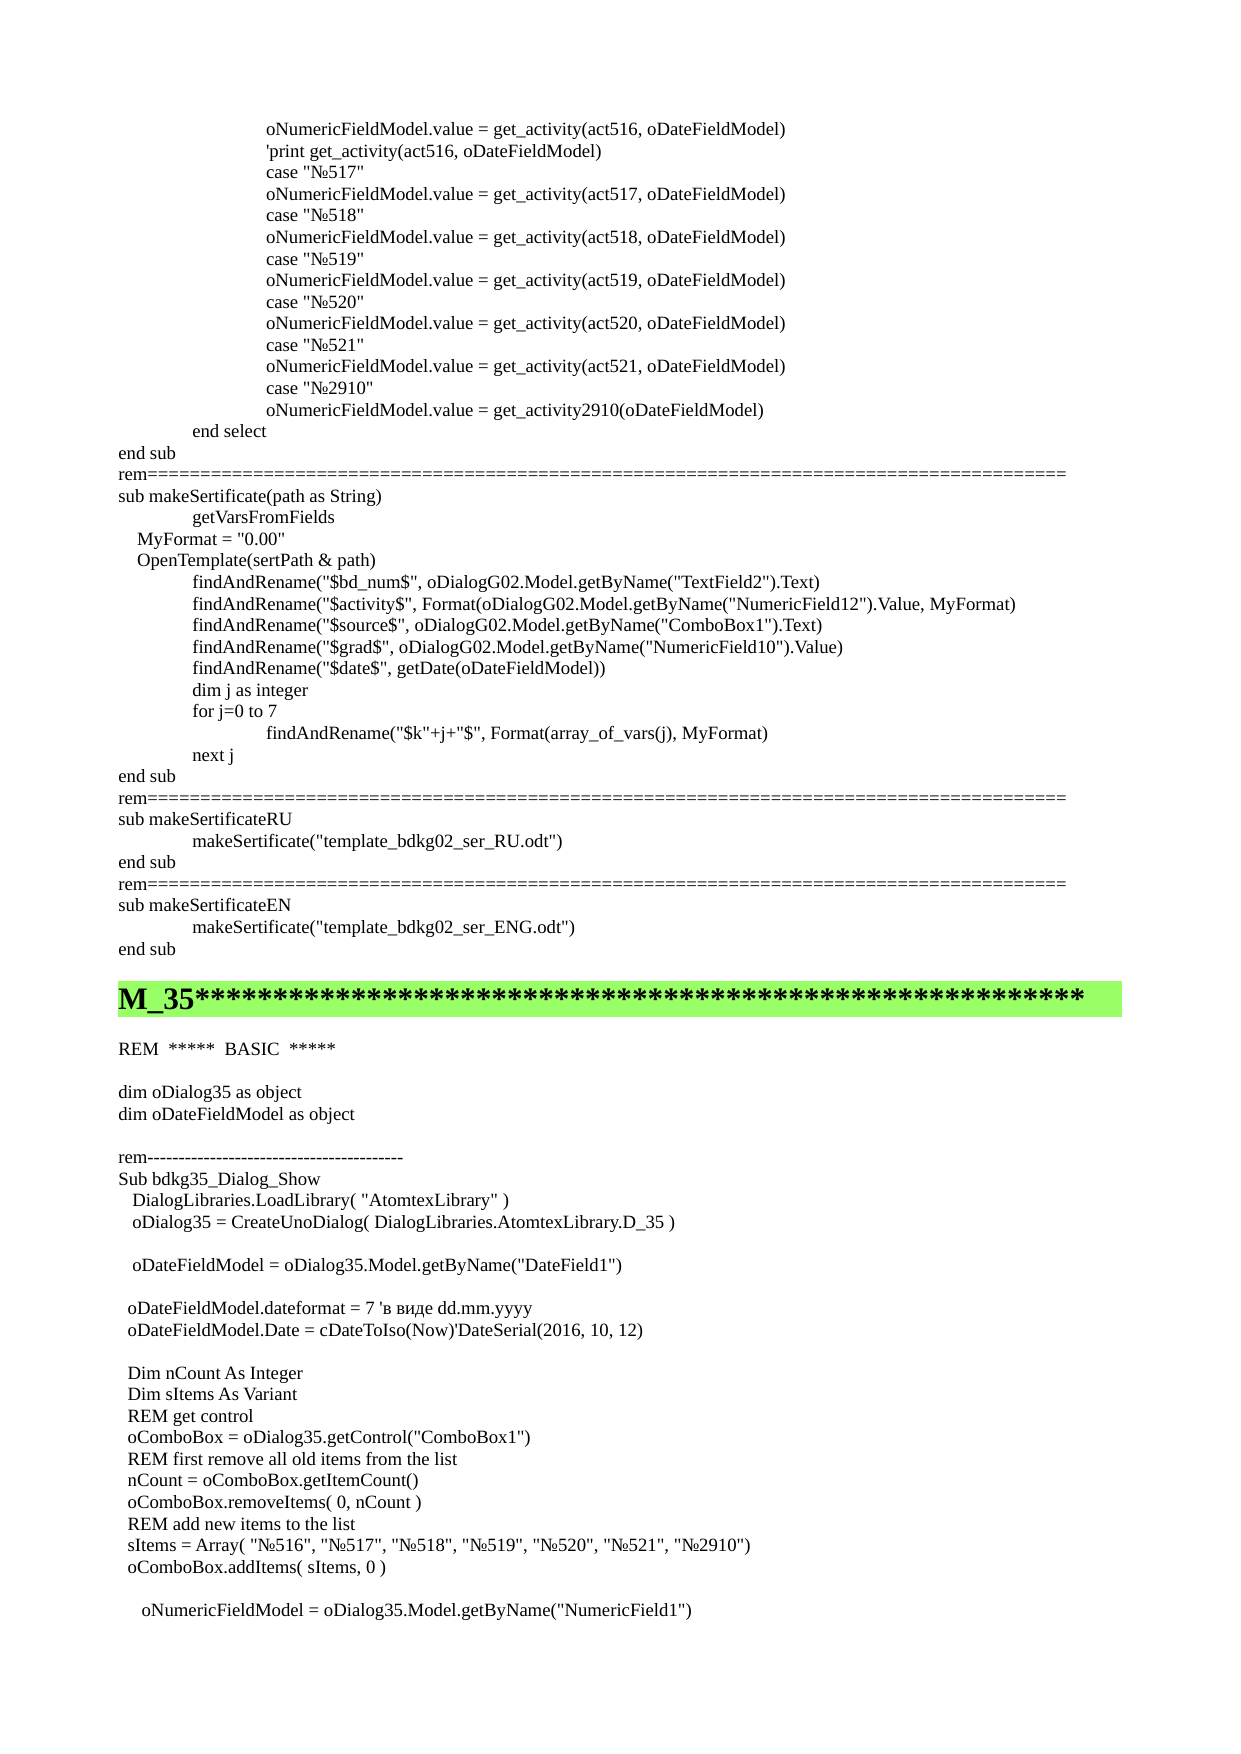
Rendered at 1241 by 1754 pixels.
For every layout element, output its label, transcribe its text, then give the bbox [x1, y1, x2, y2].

text end select [118, 420, 1122, 442]
text M_35********************************************************* [118, 981, 1122, 1017]
text REM add new items to the list [118, 1512, 1122, 1534]
text next j [118, 743, 1122, 765]
text oComboBox = oDialog35.getControl("ComboBox1") [118, 1426, 1122, 1448]
text oNumericFieldModel.value = get_activity2910(oDateFieldModel) [118, 398, 1122, 420]
text REM get control [118, 1405, 1122, 1426]
text REM ***** BASIC ***** [118, 1038, 1122, 1060]
text dim oDialog35 as object [118, 1081, 1122, 1103]
text oDateFieldModel = oDialog35.Model.getByName("DateField1") [118, 1254, 1122, 1275]
text end sub [118, 851, 1122, 873]
text rem======================================================================================= [118, 787, 1122, 808]
text oNumericFieldModel = oDialog35.Model.getByName("NumericField1") [118, 1599, 1122, 1620]
text case "№517" [118, 161, 1122, 183]
text oDateFieldModel.Date = cDateToIso(Now)'DateSerial(2016, 10, 12) [118, 1318, 1122, 1340]
text 'print get_activity(act516, oDateFieldModel) [118, 140, 1122, 161]
text getVarsFromFields [118, 506, 1122, 528]
text rem======================================================================================= [118, 463, 1122, 485]
text oDialog35 = CreateUnoDialog( DialogLibraries.AtomtexLibrary.D_35 ) [118, 1211, 1122, 1232]
text nCount = oComboBox.getItemCount() [118, 1469, 1122, 1491]
text findAndRename("$bd_num$", oDialogG02.Model.getByName("TextField2").Text) [118, 571, 1122, 592]
text for j=0 to 7 [118, 700, 1122, 722]
text dim j as integer [118, 679, 1122, 700]
text MyFormat = "0.00" [118, 528, 1122, 549]
text OpenTemplate(sertPath & path) [118, 549, 1122, 571]
text case "№2910" [118, 377, 1122, 398]
text Dim nCount As Integer [118, 1362, 1122, 1383]
text oNumericFieldModel.value = get_activity(act518, oDateFieldModel) [118, 226, 1122, 247]
text oNumericFieldModel.value = get_activity(act516, oDateFieldModel) [118, 118, 1122, 140]
text sub makeSertificateEN [118, 894, 1122, 916]
text end sub [118, 765, 1122, 787]
text sub makeSertificateRU [118, 808, 1122, 830]
text sub makeSertificate(path as String) [118, 485, 1122, 506]
text case "№518" [118, 204, 1122, 226]
text oDateFieldModel.dateformat = 7 'в виде dd.mm.yyyy [118, 1297, 1122, 1318]
text sItems = Array( "№516", "№517", "№518", "№519", "№520", "№521", "№2910") [118, 1534, 1122, 1556]
text Dim sItems As Variant [118, 1383, 1122, 1405]
text findAndRename("$activity$", Format(oDialogG02.Model.getByName("NumericField12").Value, MyFormat) [118, 592, 1122, 614]
text findAndRename("$source$", oDialogG02.Model.getByName("ComboBox1").Text) [118, 614, 1122, 636]
text oNumericFieldModel.value = get_activity(act520, oDateFieldModel) [118, 312, 1122, 334]
text case "№519" [118, 247, 1122, 269]
text end sub [118, 442, 1122, 463]
text makeSertificate("template_bdkg02_ser_RU.odt") [118, 830, 1122, 851]
text findAndRename("$date$", getDate(oDateFieldModel)) [118, 657, 1122, 679]
text dim oDateFieldModel as object [118, 1103, 1122, 1124]
text end sub [118, 937, 1122, 959]
text rem======================================================================================= [118, 873, 1122, 894]
text oNumericFieldModel.value = get_activity(act517, oDateFieldModel) [118, 183, 1122, 204]
text case "№520" [118, 291, 1122, 312]
text oComboBox.removeItems( 0, nCount ) [118, 1491, 1122, 1512]
text makeSertificate("template_bdkg02_ser_ENG.odt") [118, 916, 1122, 937]
text REM first remove all old items from the list [118, 1448, 1122, 1469]
text oNumericFieldModel.value = get_activity(act519, oDateFieldModel) [118, 269, 1122, 291]
text findAndRename("$k"+j+"$", Format(array_of_vars(j), MyFormat) [118, 722, 1122, 743]
text oNumericFieldModel.value = get_activity(act521, oDateFieldModel) [118, 355, 1122, 377]
text DialogLibraries.LoadLibrary( "AtomtexLibrary" ) [118, 1189, 1122, 1211]
text oComboBox.addItems( sItems, 0 ) [118, 1556, 1122, 1577]
text rem----------------------------------------- [118, 1146, 1122, 1167]
text Sub bdkg35_Dialog_Show [118, 1167, 1122, 1189]
text findAndRename("$grad$", oDialogG02.Model.getByName("NumericField10").Value) [118, 636, 1122, 657]
text case "№521" [118, 334, 1122, 355]
